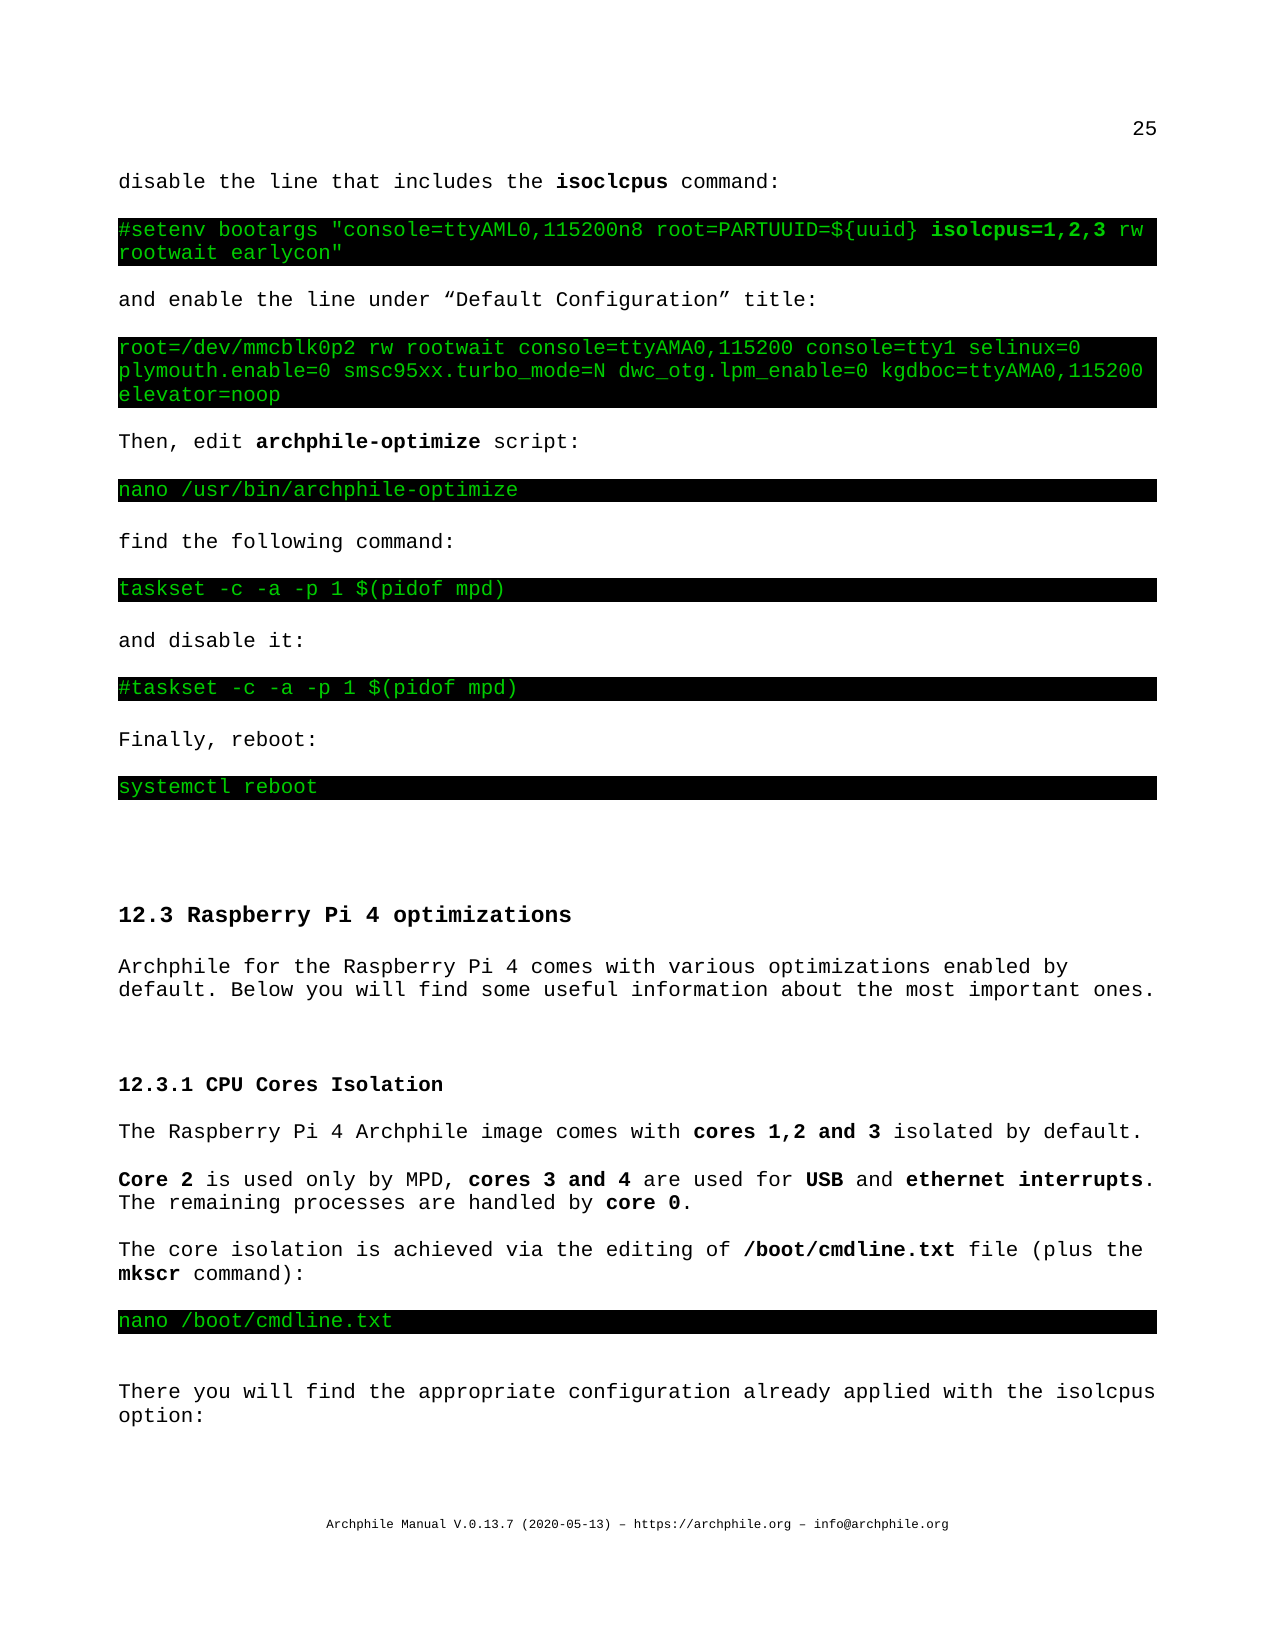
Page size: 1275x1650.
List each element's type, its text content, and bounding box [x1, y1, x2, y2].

text root=/dev/mmcblk0p2 rw rootwait console=ttyAMA0,115200 console=tty1 selinux=0 plymouth.enable=0 smsc95xx.turbo_mode=N dwc_otg.lpm_enable=0 kgdboc=ttyAMA0,115200 elevator=noop [118, 337, 1157, 408]
text Core 2 is used only by MPD, cores 3 and 4 are used for USB and ethernet interrupts. The remaining processes are handled by core 0. [118, 1168, 1157, 1216]
text taskset -c -a -p 1 $(pidof mpd) [118, 578, 1157, 602]
text Archphile for the Raspberry Pi 4 comes with various optimizations enabled by default. Below you will find some useful information about the most important ones. [118, 956, 1157, 1003]
text disable the line that includes the isoclcpus command: [118, 171, 1157, 195]
text There you will find the appropriate configuration already applied with the isolcpus option: [118, 1381, 1157, 1429]
text 12.3 Raspberry Pi 4 optimizations [118, 904, 1157, 930]
text #taskset -c -a -p 1 $(pidof mpd) [118, 677, 1157, 701]
text Then, edit archphile-optimize script: [118, 431, 1157, 455]
text The core isolation is achieved via the editing of /boot/cmdline.txt file (plus the mkscr command): [118, 1239, 1157, 1287]
text find the following command: [118, 531, 1157, 554]
text systemctl reboot [118, 776, 1157, 800]
text 12.3.1 CPU Cores Isolation [118, 1074, 1157, 1098]
text and disable it: [118, 630, 1157, 653]
text #setenv bootargs "console=ttyAML0,115200n8 root=PARTUUID=${uuid} isolcpus=1,2,3 rw rootwait earlycon" [118, 218, 1157, 266]
text Finally, reboot: [118, 729, 1157, 753]
text The Raspberry Pi 4 Archphile image comes with cores 1,2 and 3 isolated by default. [118, 1121, 1157, 1145]
text nano /boot/cmdline.txt [118, 1310, 1157, 1334]
text and enable the line under “Default Configuration” title: [118, 289, 1157, 313]
text nano /usr/bin/archphile-optimize [118, 479, 1157, 502]
